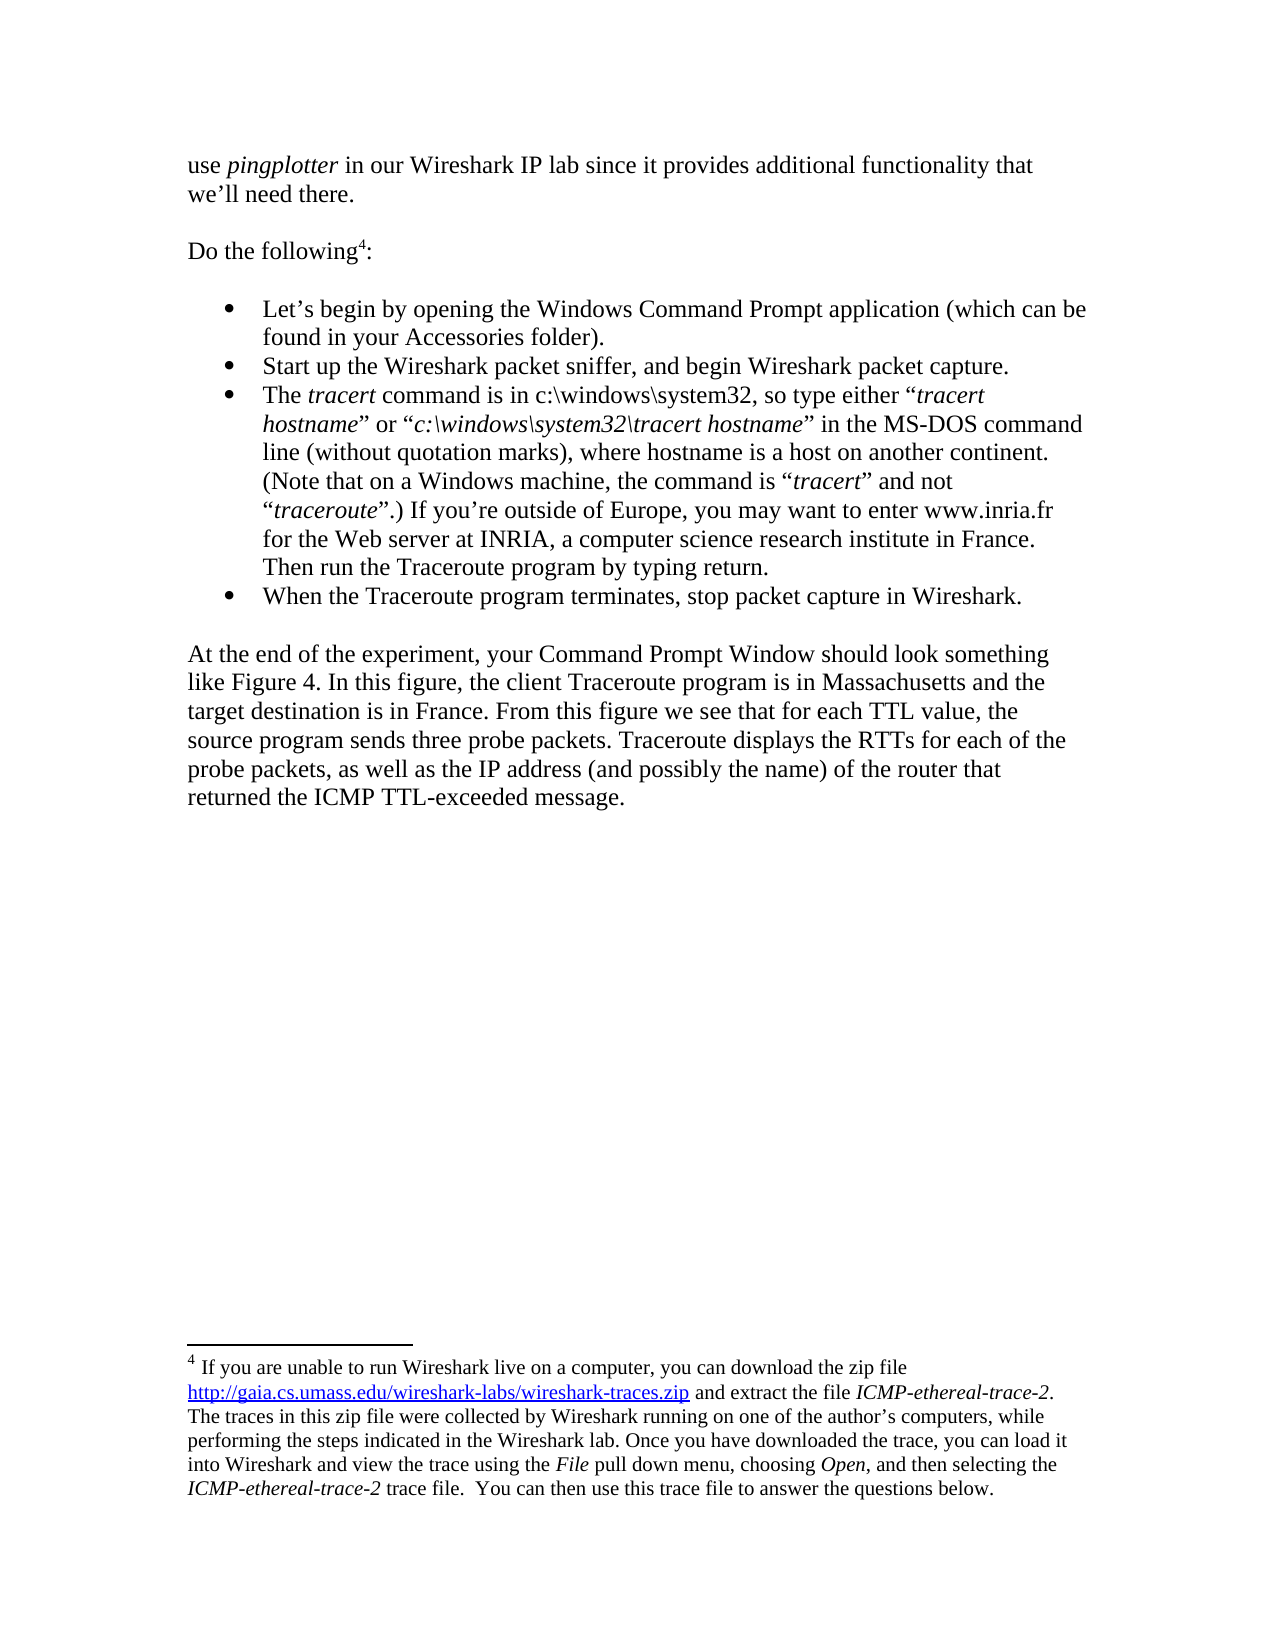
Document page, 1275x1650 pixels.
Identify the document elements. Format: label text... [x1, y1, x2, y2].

list When the Traceroute program terminates, stop packet capture in Wireshark. [225, 581, 1087, 610]
list The tracert command is in c:\windows\system32, so type either “tracert hostname” or “c:\windows\system32\tracert hostname” in the MS-DOS command line (without quotation marks), where hostname is a host on another continent. (Note that on a Windows machine, the command is “tracert” and not “traceroute”.) If you’re outside of Europe, you may want to enter www.inria.fr for the Web server at INRIA, a computer science research institute in France. Then run the Traceroute program by typing return. [225, 380, 1087, 581]
list Start up the Wireshark packet sniffer, and begin Wireshark packet capture. [225, 351, 1087, 380]
list Let’s begin by opening the Windows Command Prompt application (which can be found in your Accessories folder). [225, 294, 1087, 351]
text use pingplotter in our Wireshark IP lab since it provides additional functionality that we’ll need there. [187, 150, 1087, 207]
text At the end of the experiment, your Command Prompt Window should look something like Figure 4. In this figure, the client Traceroute program is in Massachusetts and the target destination is in France. From this figure we see that for each TTL value, the source program sends three probe packets. Traceroute displays the RTTs for each of the probe packets, as well as the IP address (and possibly the name) of the router that returned the ICMP TTL-exceeded message. [187, 639, 1087, 811]
text If you are unable to run Wireshark live on a computer, you can download the zip file http://gaia.cs.umass.edu/wireshark-labs/wireshark-traces.zip and extract the file ICMP-ethereal-trace-2. The traces in this zip file were collected by Wireshark running on one of the author’s computers, while performing the steps indicated in the Wireshark lab. Once you have downloaded the trace, you can load it into Wireshark and view the trace using the File pull down menu, choosing Open, and then selecting the ICMP-ethereal-trace-2 trace file. You can then use this trace file to answer the questions below. [187, 1351, 1087, 1500]
text Do the following: [187, 236, 1087, 265]
